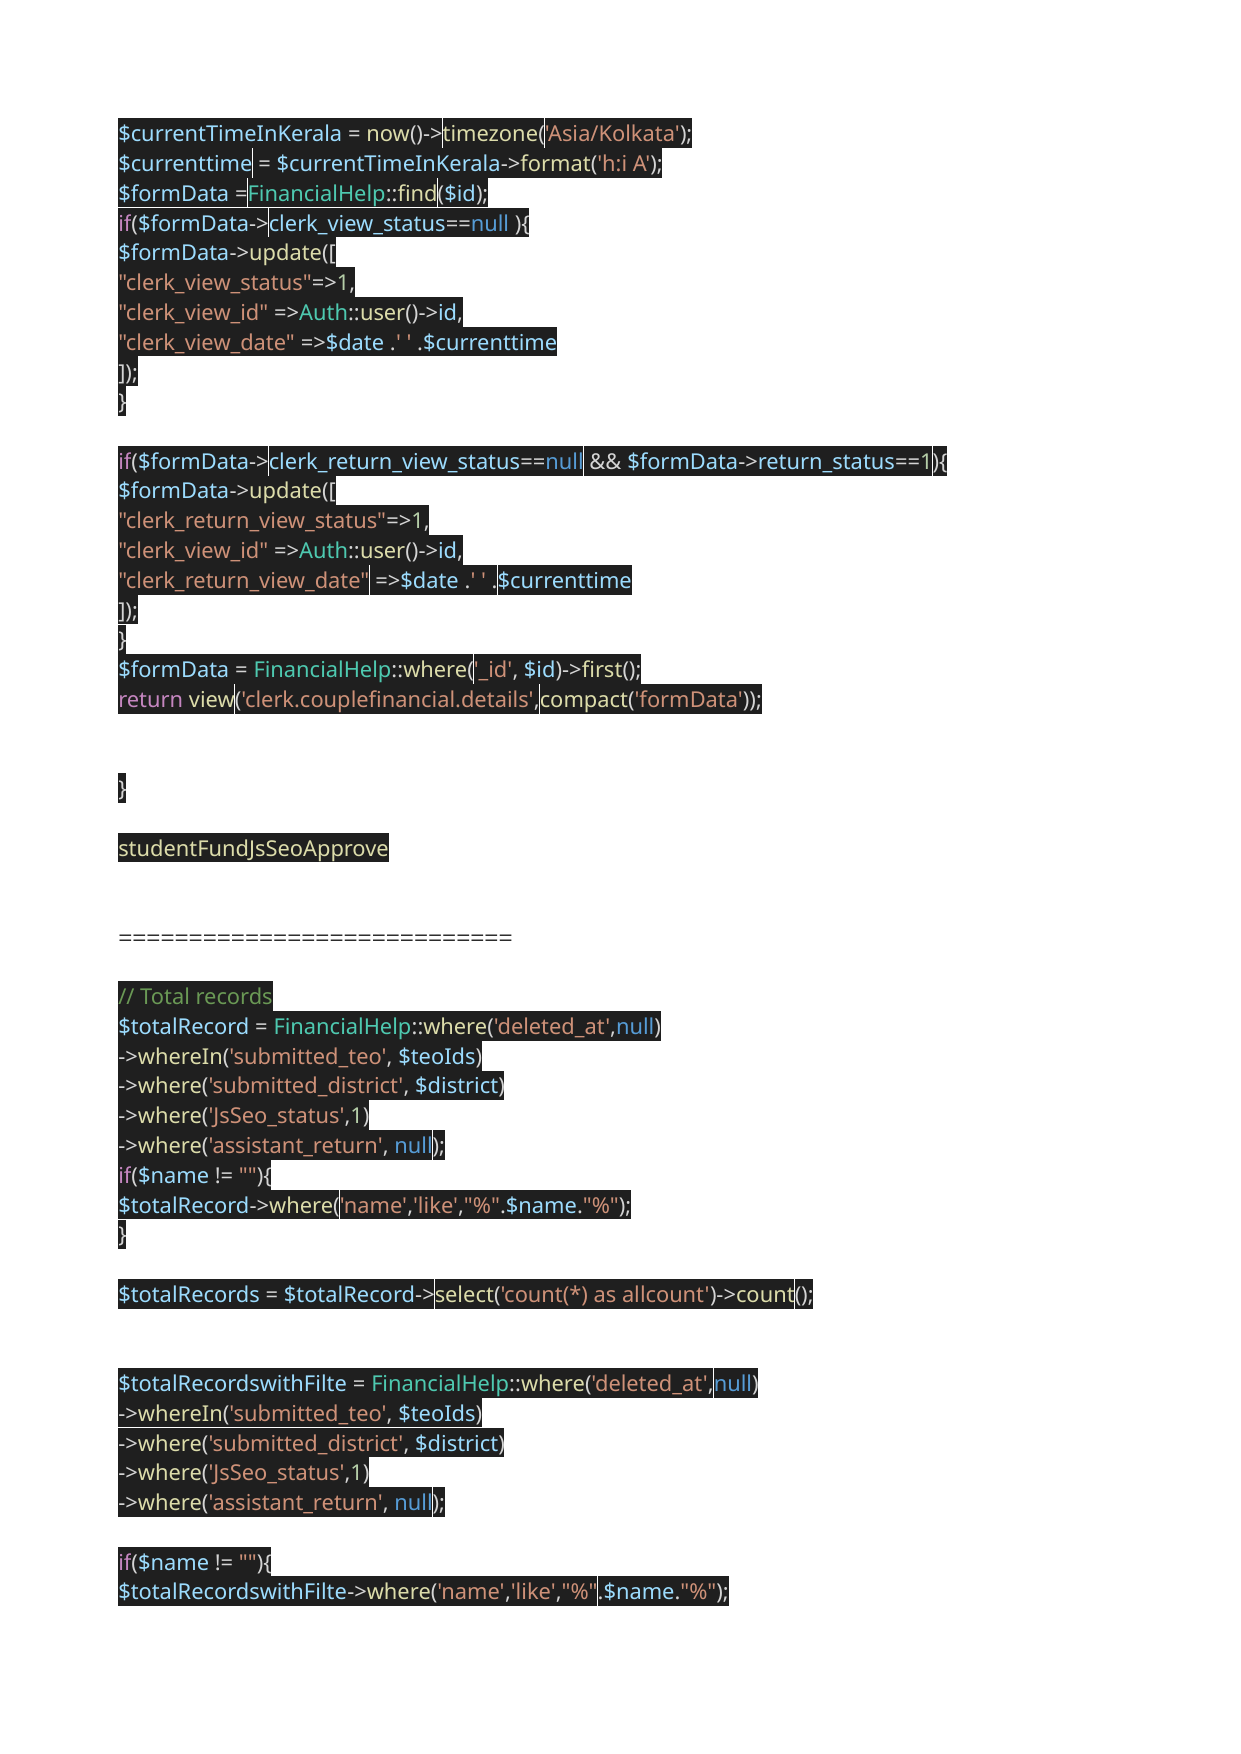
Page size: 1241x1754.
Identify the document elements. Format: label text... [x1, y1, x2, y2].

text "clerk_return_view_status"=>1, [118, 505, 1122, 535]
text ============================ [118, 922, 1122, 951]
text if($name != ""){ [118, 1547, 1122, 1576]
text $formData->update([ [118, 237, 1122, 267]
text "clerk_return_view_date" =>$date .' ' .$currenttime [118, 565, 1122, 595]
text if($formData->clerk_return_view_status==null && $formData->return_status==1){ [118, 446, 1122, 476]
text } [118, 624, 1122, 654]
text $currenttime = $currentTimeInKerala->format('h:i A'); [118, 148, 1122, 178]
text $totalRecordswithFilte = FinancialHelp::where('deleted_at',null) [118, 1368, 1122, 1398]
text $formData->update([ [118, 476, 1122, 505]
text $totalRecord->where('name','like',"%".$name."%"); [118, 1190, 1122, 1219]
text $totalRecords = $totalRecord->select('count(*) as allcount')->count(); [118, 1279, 1122, 1309]
text "clerk_view_id" =>Auth::user()->id, [118, 535, 1122, 565]
text ]); [118, 356, 1122, 386]
text ->whereIn('submitted_teo', $teoIds) [118, 1398, 1122, 1427]
text ->where('assistant_return', null); [118, 1130, 1122, 1160]
text if($formData->clerk_view_status==null ){ [118, 207, 1122, 237]
text } [118, 773, 1122, 803]
text $totalRecord = FinancialHelp::where('deleted_at',null) [118, 1011, 1122, 1041]
text return view('clerk.couplefinancial.details',compact('formData')); [118, 684, 1122, 714]
text } [118, 386, 1122, 416]
text $totalRecordswithFilte->where('name','like',"%".$name."%"); [118, 1576, 1122, 1606]
text $formData =FinancialHelp::find($id); [118, 178, 1122, 207]
text $formData = FinancialHelp::where('_id', $id)->first(); [118, 654, 1122, 684]
text ->where('assistant_return', null); [118, 1487, 1122, 1517]
text if($name != ""){ [118, 1160, 1122, 1190]
text ->where('JsSeo_status',1) [118, 1100, 1122, 1130]
text "clerk_view_status"=>1, [118, 267, 1122, 297]
text ->whereIn('submitted_teo', $teoIds) [118, 1041, 1122, 1071]
text studentFundJsSeoApprove [118, 833, 1122, 862]
text } [118, 1219, 1122, 1249]
text ->where('submitted_district', $district) [118, 1071, 1122, 1100]
text $currentTimeInKerala = now()->timezone('Asia/Kolkata'); [118, 118, 1122, 148]
text "clerk_view_date" =>$date .' ' .$currenttime [118, 327, 1122, 356]
text ->where('submitted_district', $district) [118, 1427, 1122, 1457]
text ->where('JsSeo_status',1) [118, 1457, 1122, 1487]
text "clerk_view_id" =>Auth::user()->id, [118, 297, 1122, 327]
text // Total records [118, 981, 1122, 1011]
text ]); [118, 595, 1122, 624]
